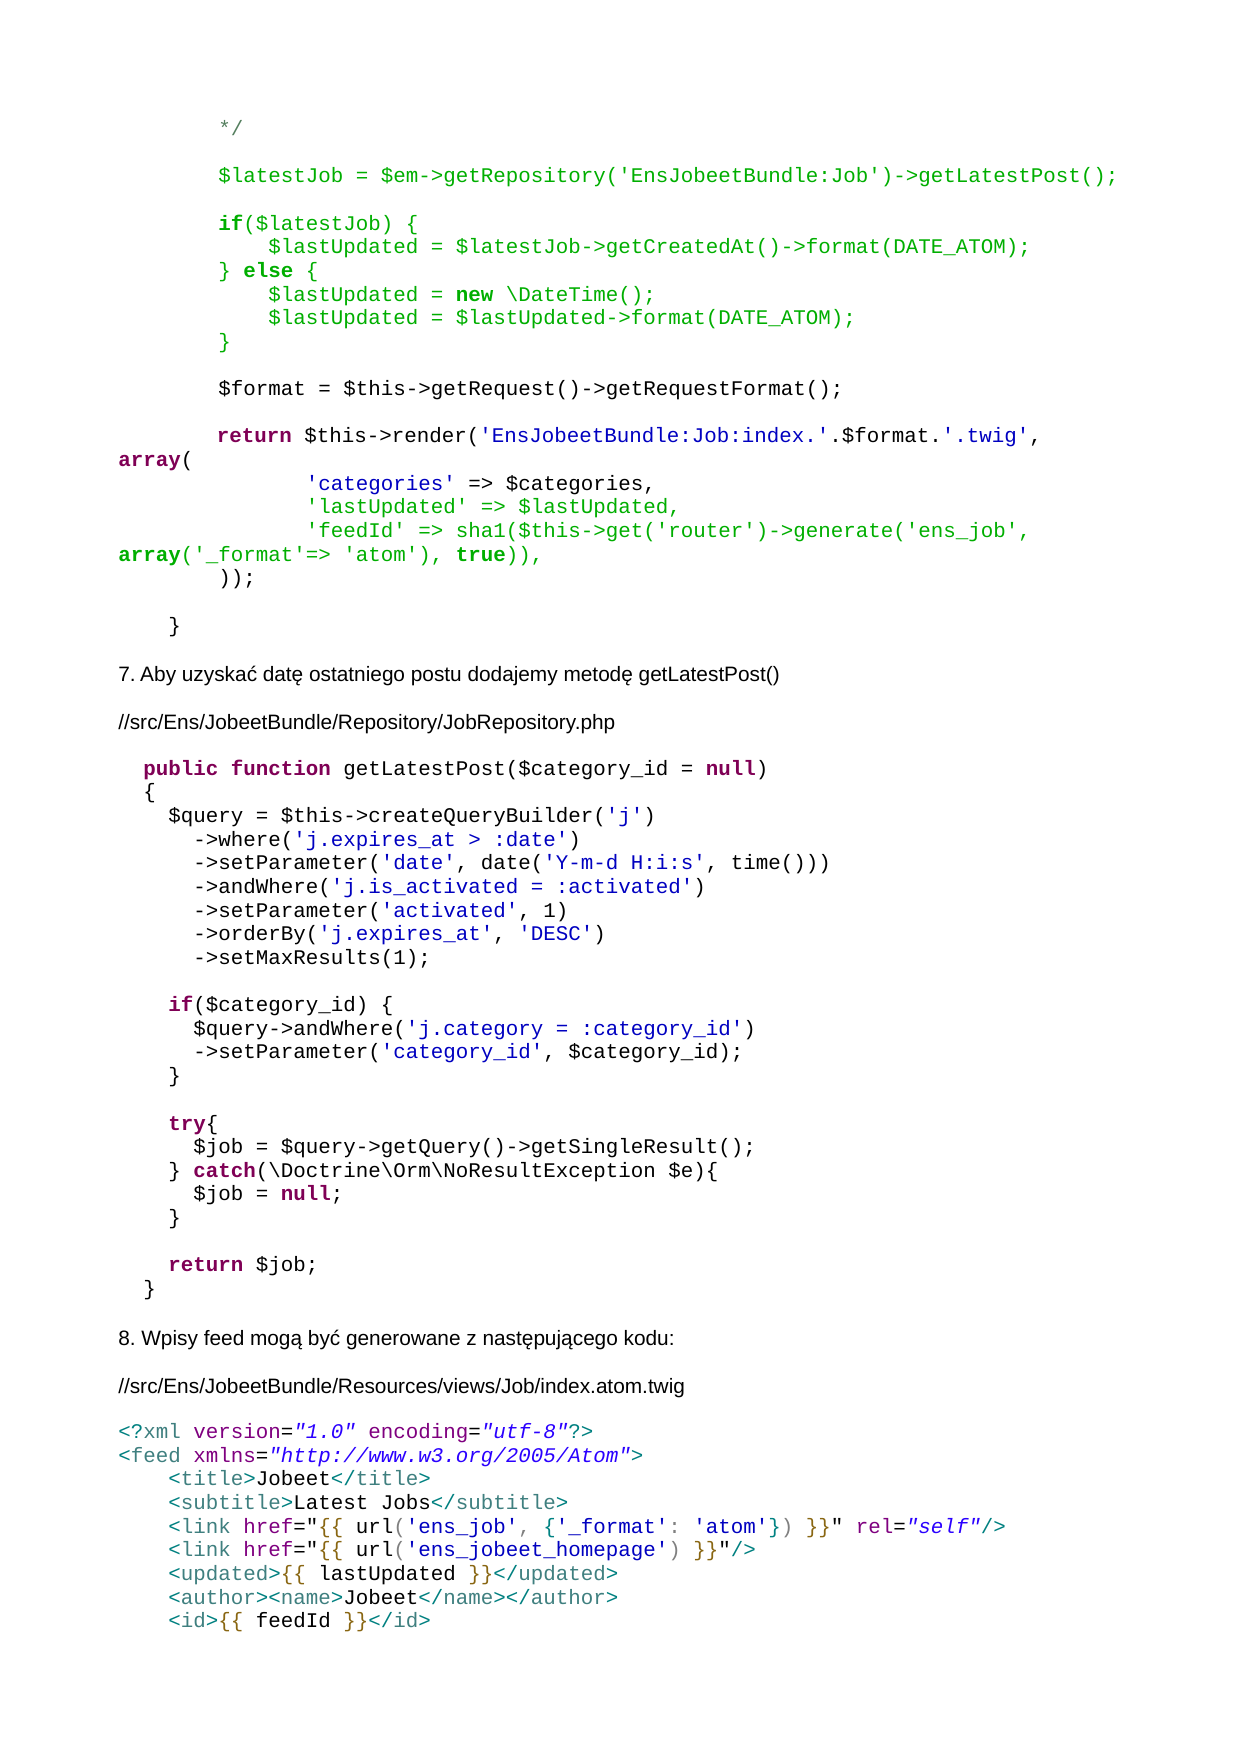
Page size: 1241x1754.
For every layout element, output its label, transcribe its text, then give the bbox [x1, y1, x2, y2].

text } [118, 615, 1122, 638]
text ->setParameter('category_id', $category_id); [118, 1042, 1122, 1065]
text } else { [118, 260, 1122, 284]
text $lastUpdated = $lastUpdated->format(DATE_ATOM); [118, 307, 1122, 331]
text <author><name>Jobeet</name></author> [118, 1587, 1122, 1610]
text 7. Aby uzyskać datę ostatniego postu dodajemy metodę getLatestPost() [118, 662, 1122, 686]
text ->andWhere('j.is_activated = :activated') [118, 876, 1122, 900]
text <link href="{{ url('ens_jobeet_homepage') }}"/> [118, 1539, 1122, 1563]
text $format = $this->getRequest()->getRequestFormat(); [118, 378, 1122, 402]
text <link href="{{ url('ens_job', {'_format': 'atom'}) }}" rel="self"/> [118, 1516, 1122, 1539]
text $job = $query->getQuery()->getSingleResult(); [118, 1136, 1122, 1160]
text $job = null; [118, 1183, 1122, 1207]
text if($latestJob) { [118, 213, 1122, 236]
text 'categories' => $categories, [118, 473, 1122, 496]
text <updated>{{ lastUpdated }}</updated> [118, 1563, 1122, 1587]
text //src/Ens/JobeetBundle/Resources/views/Job/index.atom.twig [118, 1373, 1122, 1397]
text 'lastUpdated' => $lastUpdated, [118, 496, 1122, 520]
text } [118, 331, 1122, 354]
text ->where('j.expires_at > :date') [118, 829, 1122, 852]
text ->setParameter('activated', 1) [118, 900, 1122, 923]
text $query->andWhere('j.category = :category_id') [118, 1018, 1122, 1042]
text 8. Wpisy feed mogą być generowane z następującego kodu: [118, 1326, 1122, 1349]
text //src/Ens/JobeetBundle/Repository/JobRepository.php [118, 710, 1122, 734]
text ->setParameter('date', date('Y-m-d H:i:s', time())) [118, 852, 1122, 876]
text $query = $this->createQueryBuilder('j') [118, 805, 1122, 829]
text ->setMaxResults(1); [118, 947, 1122, 971]
text } [118, 1207, 1122, 1231]
text return $job; [118, 1254, 1122, 1278]
text <?xml version="1.0" encoding="utf-8"?> [118, 1421, 1122, 1445]
text <title>Jobeet</title> [118, 1468, 1122, 1492]
text return $this->render('EnsJobeetBundle:Job:index.'.$format.'.twig', array( [118, 426, 1122, 473]
text public function getLatestPost($category_id = null) [118, 758, 1122, 781]
text <feed xmlns="http://www.w3.org/2005/Atom"> [118, 1445, 1122, 1468]
text 'feedId' => sha1($this->get('router')->generate('ens_job', array('_format'=> 'atom'), true)), [118, 520, 1122, 567]
text */ [118, 118, 1122, 142]
text { [118, 781, 1122, 805]
text } catch(\Doctrine\Orm\NoResultException $e){ [118, 1160, 1122, 1183]
text } [118, 1278, 1122, 1302]
text } [118, 1065, 1122, 1089]
text try{ [118, 1112, 1122, 1136]
text $latestJob = $em->getRepository('EnsJobeetBundle:Job')->getLatestPost(); [118, 165, 1122, 189]
text <id>{{ feedId }}</id> [118, 1610, 1122, 1634]
text )); [118, 567, 1122, 591]
text ->orderBy('j.expires_at', 'DESC') [118, 923, 1122, 947]
text $lastUpdated = $latestJob->getCreatedAt()->format(DATE_ATOM); [118, 236, 1122, 260]
text $lastUpdated = new \DateTime(); [118, 284, 1122, 307]
text <subtitle>Latest Jobs</subtitle> [118, 1492, 1122, 1516]
text if($category_id) { [118, 994, 1122, 1018]
